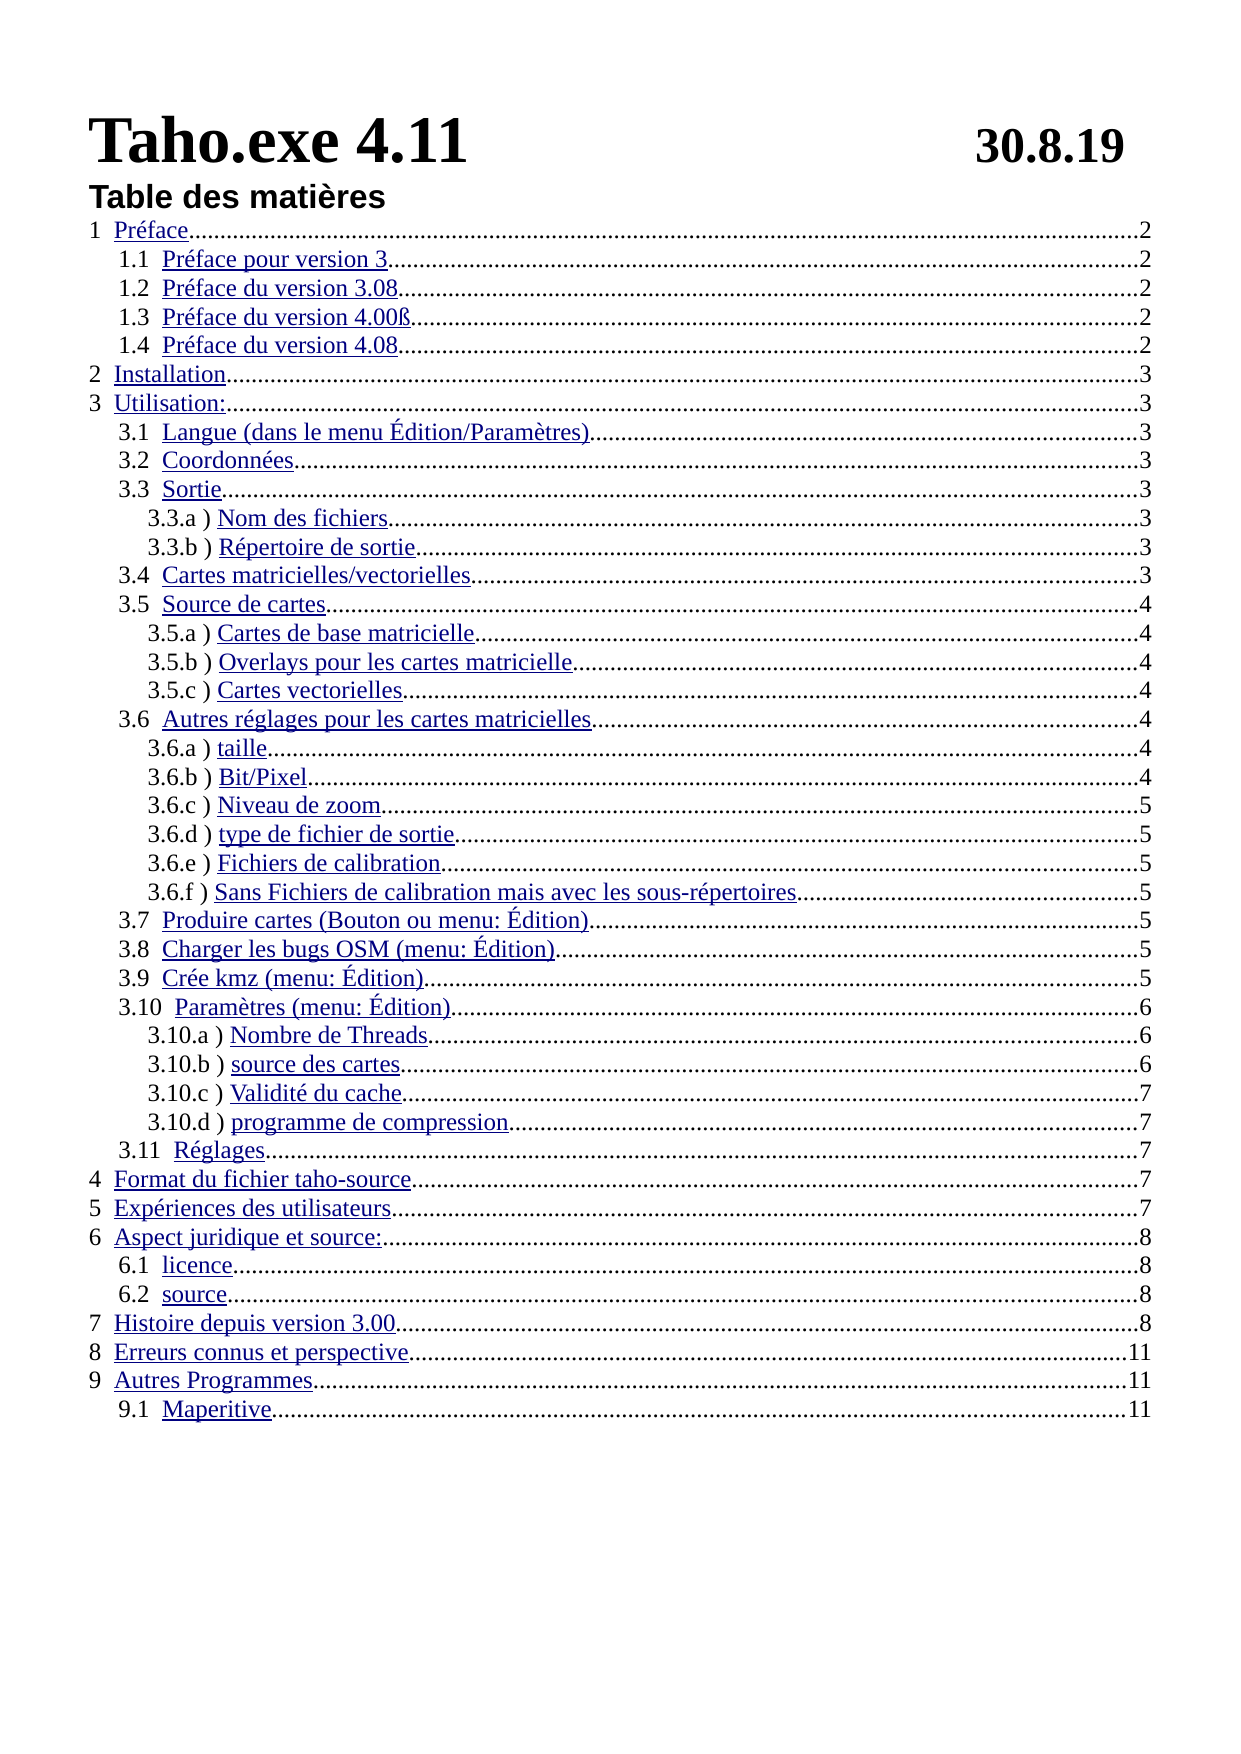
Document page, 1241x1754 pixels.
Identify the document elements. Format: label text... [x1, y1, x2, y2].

text 3 Utilisation: 3 [88, 388, 1152, 417]
subtitle Table des matières [88, 177, 1152, 216]
text 1.3 Préface du version 4.00ß 2 [118, 302, 1152, 331]
text 3.2 Coordonnées 3 [118, 446, 1152, 474]
text 3.6.b ) Bit/Pixel 4 [147, 762, 1152, 791]
text 3.6.a ) taille 4 [147, 733, 1152, 762]
text 4 Format du fichier taho-source 7 [88, 1164, 1152, 1193]
text 1.4 Préface du version 4.08 2 [118, 331, 1152, 359]
text 3.5.a ) Cartes de base matricielle 4 [147, 618, 1152, 647]
text 6.2 source 8 [118, 1279, 1152, 1308]
text 3.4 Cartes matricielles/vectorielles 3 [118, 561, 1152, 589]
text 3.3.b ) Répertoire de sortie 3 [147, 532, 1152, 561]
text 3.10 Paramètres (menu: Édition) 6 [118, 992, 1152, 1021]
text 8 Erreurs connus et perspective 11 [88, 1337, 1152, 1366]
text 3.1 Langue (dans le menu Édition/Paramètres) 3 [118, 417, 1152, 446]
text 3.7 Produire cartes (Bouton ou menu: Édition) 5 [118, 906, 1152, 934]
text 6 Aspect juridique et source: 8 [88, 1222, 1152, 1251]
text 1 Préface 2 [88, 216, 1152, 244]
text 3.3.a ) Nom des fichiers 3 [147, 503, 1152, 532]
text 9 Autres Programmes 11 [88, 1366, 1152, 1394]
text 3.10.d ) programme de compression 7 [147, 1107, 1152, 1136]
text 6.1 licence 8 [118, 1251, 1152, 1279]
text 3.8 Charger les bugs OSM (menu: Édition) 5 [118, 934, 1152, 963]
text 3.5 Source de cartes 4 [118, 589, 1152, 618]
text 3.5.b ) Overlays pour les cartes matricielle 4 [147, 647, 1152, 676]
text 3.10.c ) Validité du cache 7 [147, 1078, 1152, 1107]
text 1.1 Préface pour version 3 2 [118, 244, 1152, 273]
text 9.1 Maperitive 11 [118, 1394, 1152, 1423]
text 3.10.b ) source des cartes 6 [147, 1049, 1152, 1078]
text 3.10.a ) Nombre de Threads 6 [147, 1021, 1152, 1049]
text 3.6.d ) type de fichier de sortie 5 [147, 819, 1152, 848]
text 1.2 Préface du version 3.08 2 [118, 273, 1152, 302]
text 3.3 Sortie 3 [118, 474, 1152, 503]
text 3.6.e ) Fichiers de calibration 5 [147, 848, 1152, 877]
text 3.9 Crée kmz (menu: Édition) 5 [118, 963, 1152, 992]
text 3.6.c ) Niveau de zoom 5 [147, 791, 1152, 819]
text 7 Histoire depuis version 3.00 8 [88, 1308, 1152, 1337]
text 2 Installation 3 [88, 359, 1152, 388]
text 3.5.c ) Cartes vectorielles 4 [147, 676, 1152, 704]
text Taho.exe 4.11 30.8.19 [88, 100, 1152, 177]
text 3.6.f ) Sans Fichiers de calibration mais avec les sous-répertoires 5 [147, 877, 1152, 906]
text 5 Expériences des utilisateurs 7 [88, 1193, 1152, 1222]
text 3.11 Réglages 7 [118, 1136, 1152, 1164]
text 3.6 Autres réglages pour les cartes matricielles 4 [118, 704, 1152, 733]
